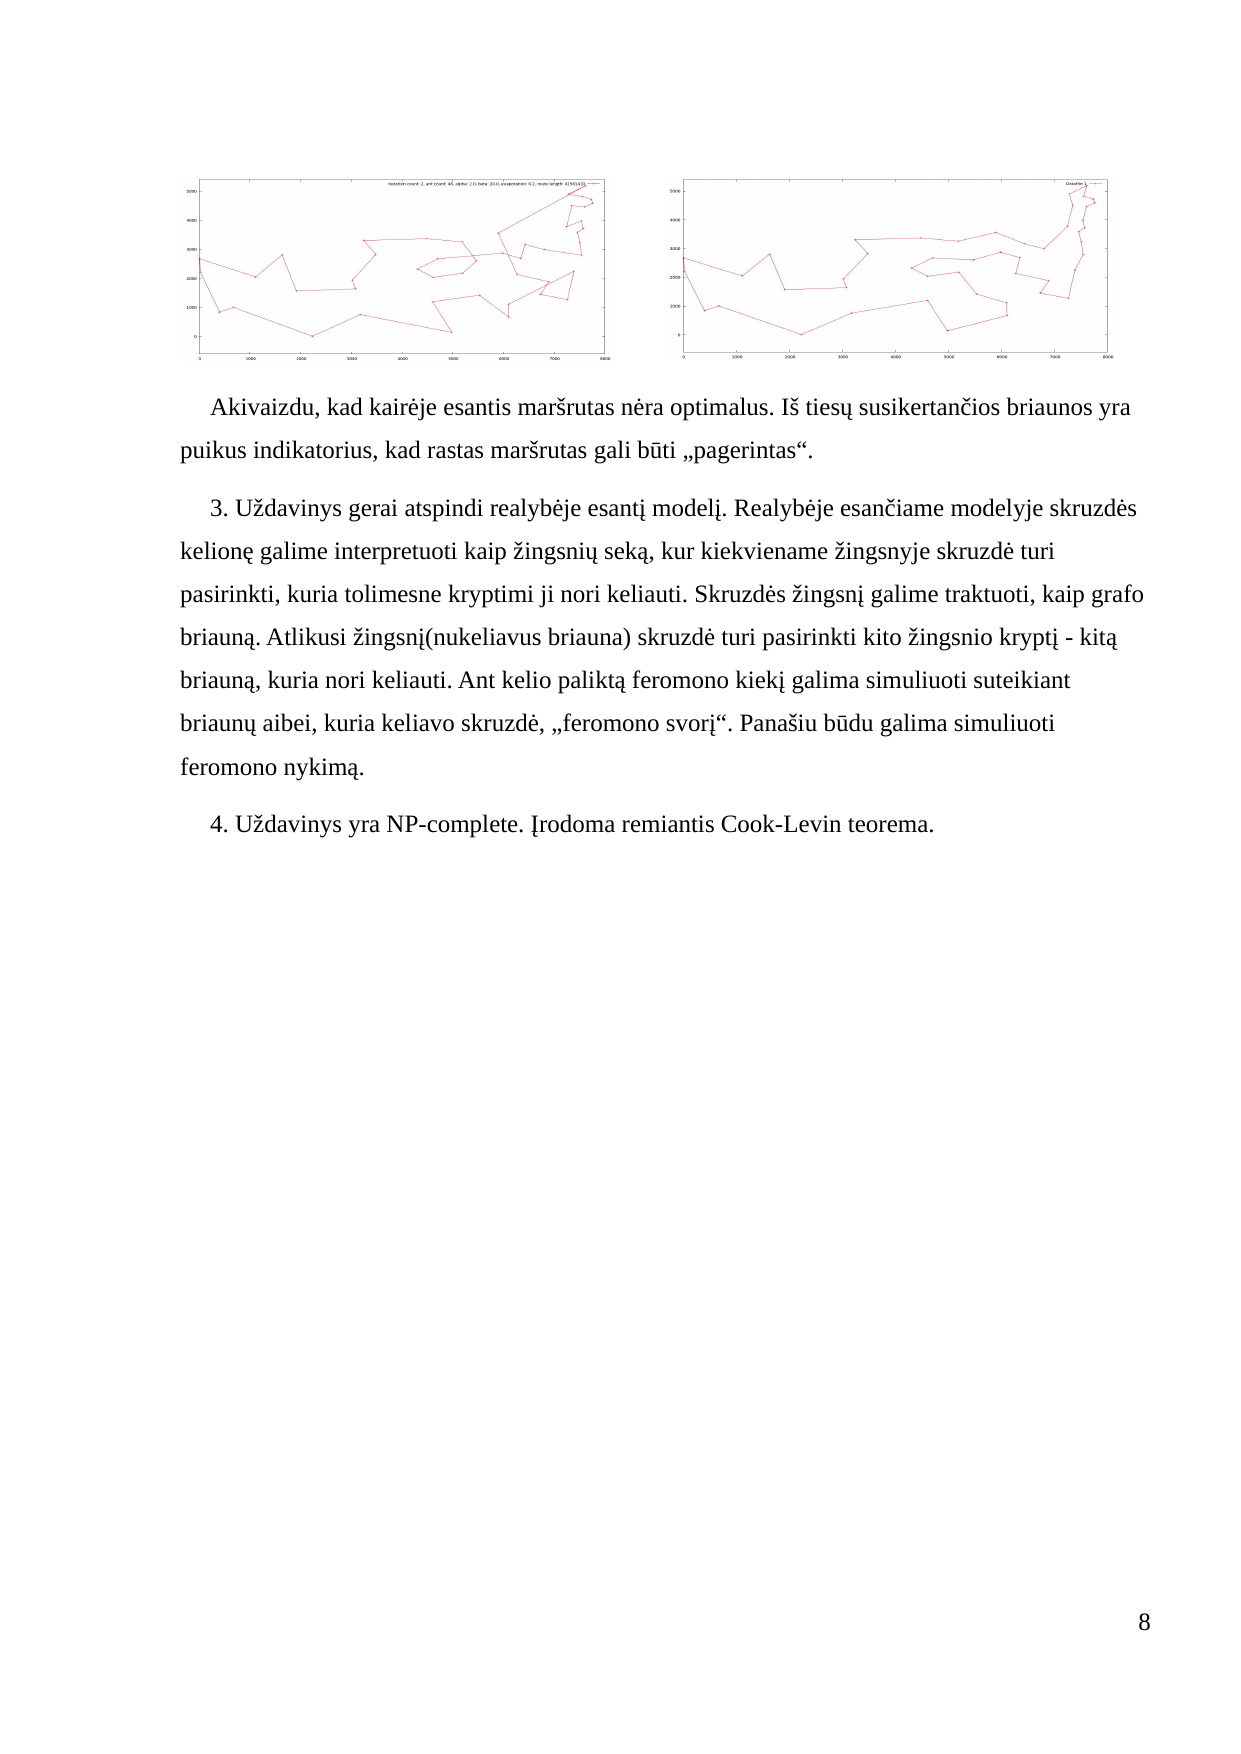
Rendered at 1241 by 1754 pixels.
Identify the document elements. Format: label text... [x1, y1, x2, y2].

text Akivaizdu, kad kairėje esantis maršrutas nėra optimalus. Iš tiesų susikertančios briaunos yra puikus indikatorius, kad rastas maršrutas gali būti „pagerintas“. [180, 349, 1151, 464]
picture [663, 175, 1115, 361]
text 3. Uždavinys gerai atspindi realybėje esantį modelį. Realybėje esančiame modelyje skruzdės kelionę galime interpretuoti kaip žingsnių seką, kur kiekviename žingsnyje skruzdė turi pasirinkti, kuria tolimesne kryptimi ji nori keliauti. Skruzdės žingsnį galime traktuoti, kaip grafo briauną. Atlikusi žingsnį(nukeliavus briauna) skruzdė turi pasirinkti kito žingsnio kryptį - kitą briauną, kuria nori keliauti. Ant kelio paliktą feromono kiekį galima simuliuoti suteikiant briaunų aibei, kuria keliavo skruzdė, „feromono svorį“. Panašiu būdu galima simuliuoti feromono nykimą. [180, 493, 1151, 780]
text 4. Uždavinys yra NP-complete. Įrodoma remiantis Cook-Levin teorema. [180, 809, 1151, 838]
picture [180, 175, 612, 363]
